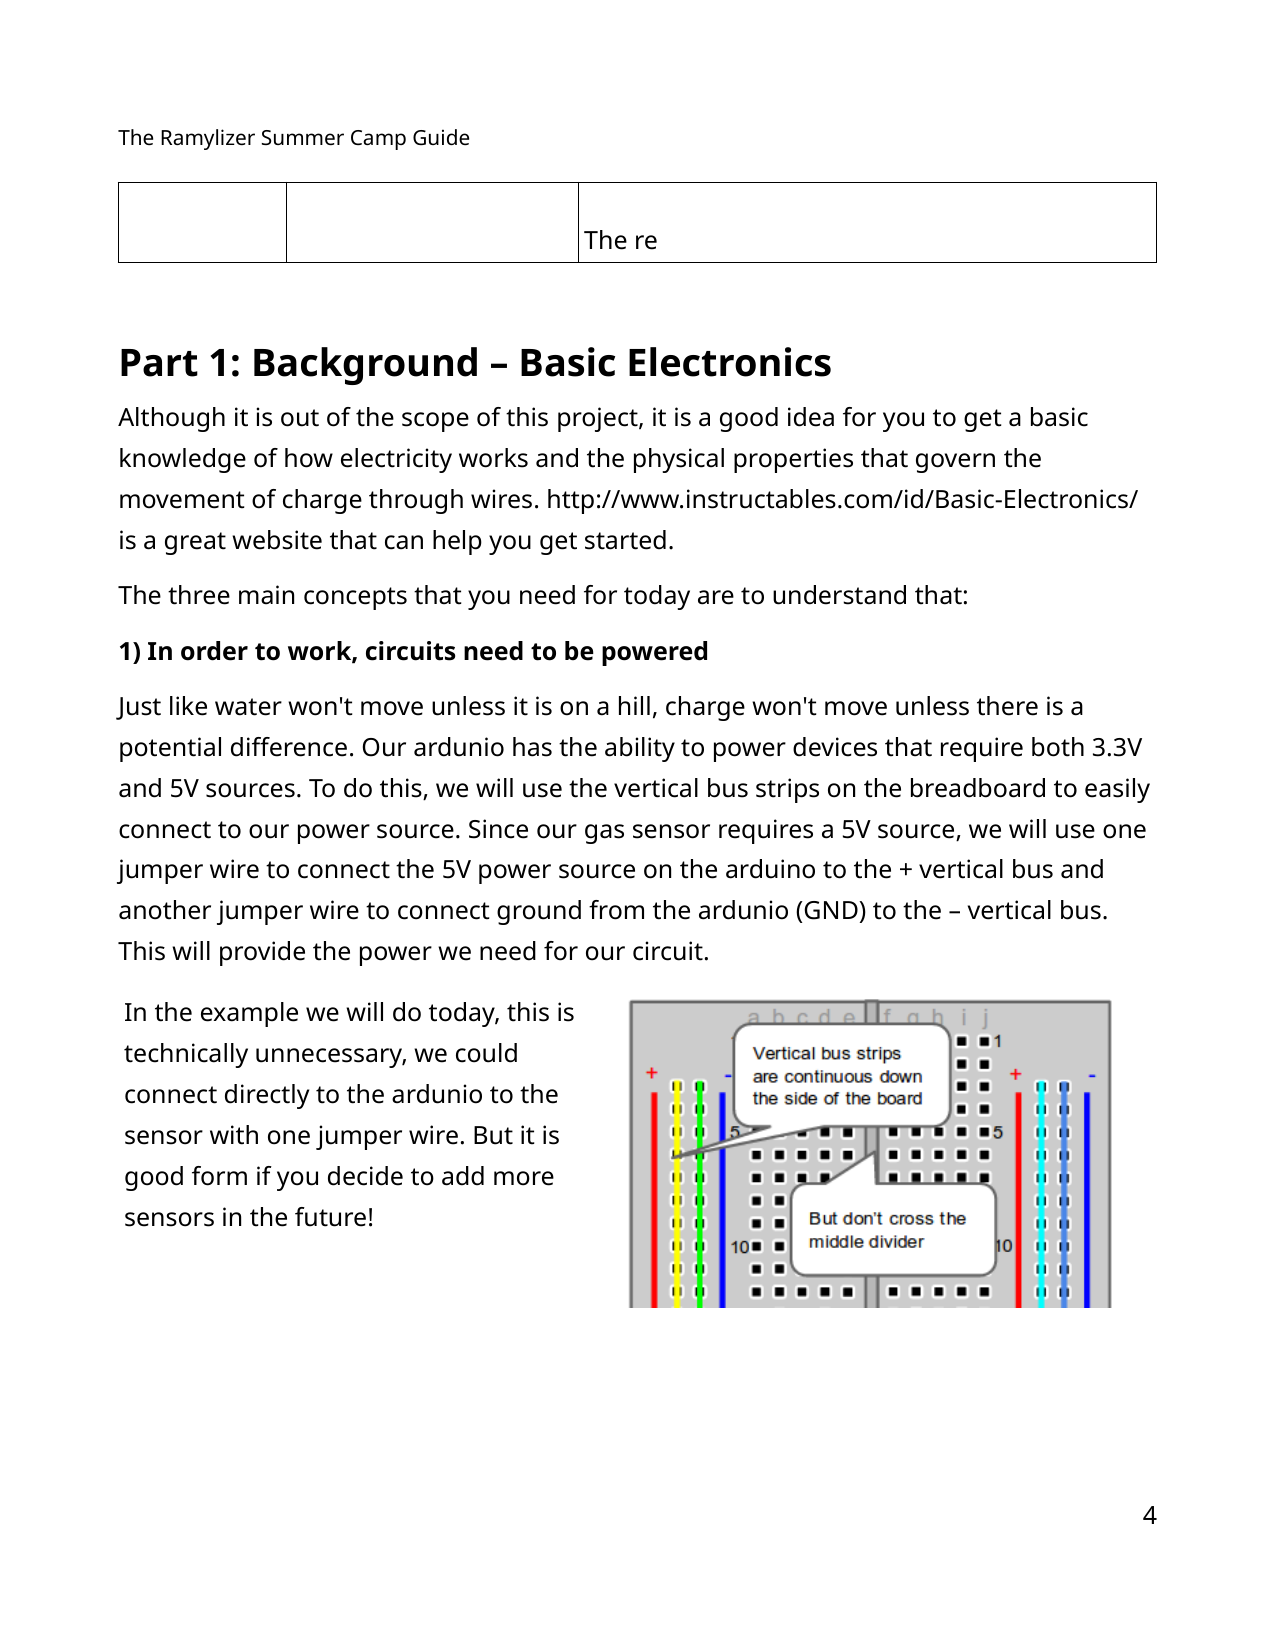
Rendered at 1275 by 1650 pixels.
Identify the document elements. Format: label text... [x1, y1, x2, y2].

text The three main concepts that you need for today are to understand that: [118, 578, 1157, 612]
table_cell The re [579, 183, 1156, 262]
table_header [620, 989, 1122, 1347]
picture [625, 995, 1117, 1308]
table_header In the example we will do today, this is technically unnecessary, we could connect directly to the ardunio to the sensor with one jumper wire. But it is good form if you decide to add more sensors in the future! [118, 989, 620, 1347]
text Just like water won't move unless it is on a hill, charge won't move unless there is a potential difference. Our ardunio has the ability to power devices that require both 3.3V and 5V sources. To do this, we will use the vertical bus strips on the breadboard to easily connect to our power source. Since our gas sensor requires a 5V source, we will use one jumper wire to connect the 5V power source on the arduino to the + vertical bus and another jumper wire to connect ground from the ardunio (GND) to the – vertical bus. This will provide the power we need for our circuit. [118, 689, 1157, 968]
subtitle Part 1: Background – Basic Electronics [118, 336, 1157, 388]
table_cell [287, 183, 578, 262]
text 1) In order to work, circuits need to be powered [118, 633, 1157, 667]
table_cell [119, 183, 286, 262]
text Although it is out of the scope of this project, it is a good idea for you to get a basic knowledge of how electricity works and the physical properties that govern the movement of charge through wires. http://www.instructables.com/id/Basic-Electronics/ is a great website that can help you get started. [118, 400, 1157, 557]
